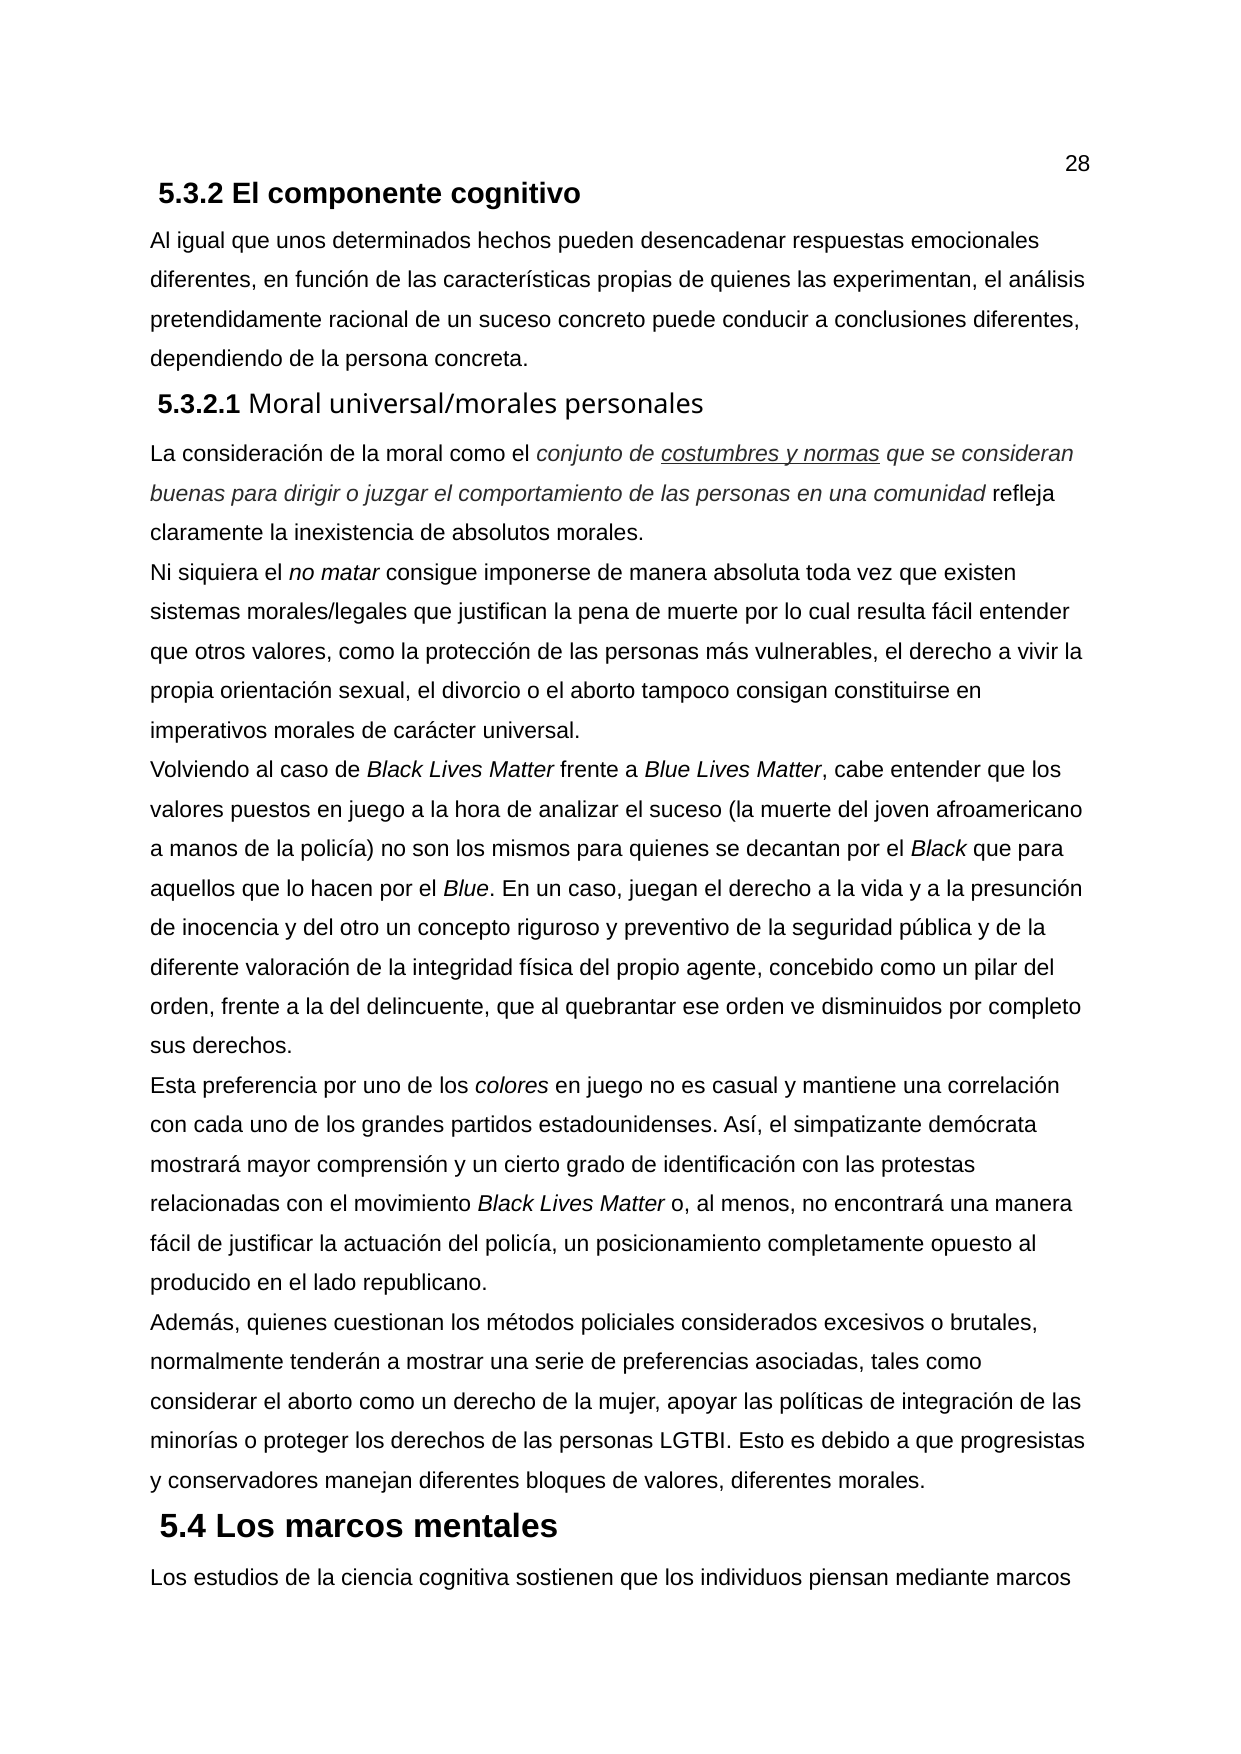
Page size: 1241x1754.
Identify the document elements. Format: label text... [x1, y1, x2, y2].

text La consideración de la moral como el conjunto de costumbres y normas que se consideran buenas para dirigir o juzgar el comportamiento de las personas en una comunidad refleja claramente la inexistencia de absolutos morales. [150, 440, 1090, 546]
subtitle El componente cognitivo [150, 176, 1090, 210]
text Ni siquiera el no matar consigue imponerse de manera absoluta toda vez que existen sistemas morales/legales que justifican la pena de muerte por lo cual resulta fácil entender que otros valores, como la protección de las personas más vulnerables, el derecho a vivir la propia orientación sexual, el divorcio o el aborto tampoco consigan constituirse en imperativos morales de carácter universal. [150, 559, 1090, 743]
text Volviendo al caso de Black Lives Matter frente a Blue Lives Matter, cabe entender que los valores puestos en juego a la hora de analizar el suceso (la muerte del joven afroamericano a manos de la policía) no son los mismos para quienes se decantan por el Black que para aquellos que lo hacen por el Blue. En un caso, juegan el derecho a la vida y a la presunción de inocencia y del otro un concepto riguroso y preventivo de la seguridad pública y de la diferente valoración de la integridad física del propio agente, concebido como un pilar del orden, frente a la del delincuente, que al quebrantar ese orden ve disminuidos por completo sus derechos. [150, 756, 1090, 1059]
text Esta preferencia por uno de los colores en juego no es casual y mantiene una correlación con cada uno de los grandes partidos estadounidenses. Así, el simpatizante demócrata mostrará mayor comprensión y un cierto grado de identificación con las protestas relacionadas con el movimiento Black Lives Matter o, al menos, no encontrará una manera fácil de justificar la actuación del policía, un posicionamiento completamente opuesto al producido en el lado republicano. [150, 1072, 1090, 1296]
text Los estudios de la ciencia cognitiva sostienen que los individuos piensan mediante marcos [150, 1564, 1090, 1590]
subtitle Moral universal/morales personales [150, 385, 1090, 422]
text Al igual que unos determinados hechos pueden desencadenar respuestas emocionales diferentes, en función de las características propias de quienes las experimentan, el análisis pretendidamente racional de un suceso concreto puede conducir a conclusiones diferentes, dependiendo de la persona concreta. [150, 227, 1090, 372]
text Además, quienes cuestionan los métodos policiales considerados excesivos o brutales, normalmente tenderán a mostrar una serie de preferencias asociadas, tales como considerar el aborto como un derecho de la mujer, apoyar las políticas de integración de las minorías o proteger los derechos de las personas LGTBI. Esto es debido a que progresistas y conservadores manejan diferentes bloques de valores, diferentes morales. [150, 1309, 1090, 1493]
subtitle Los marcos mentales [147, 1503, 1093, 1545]
